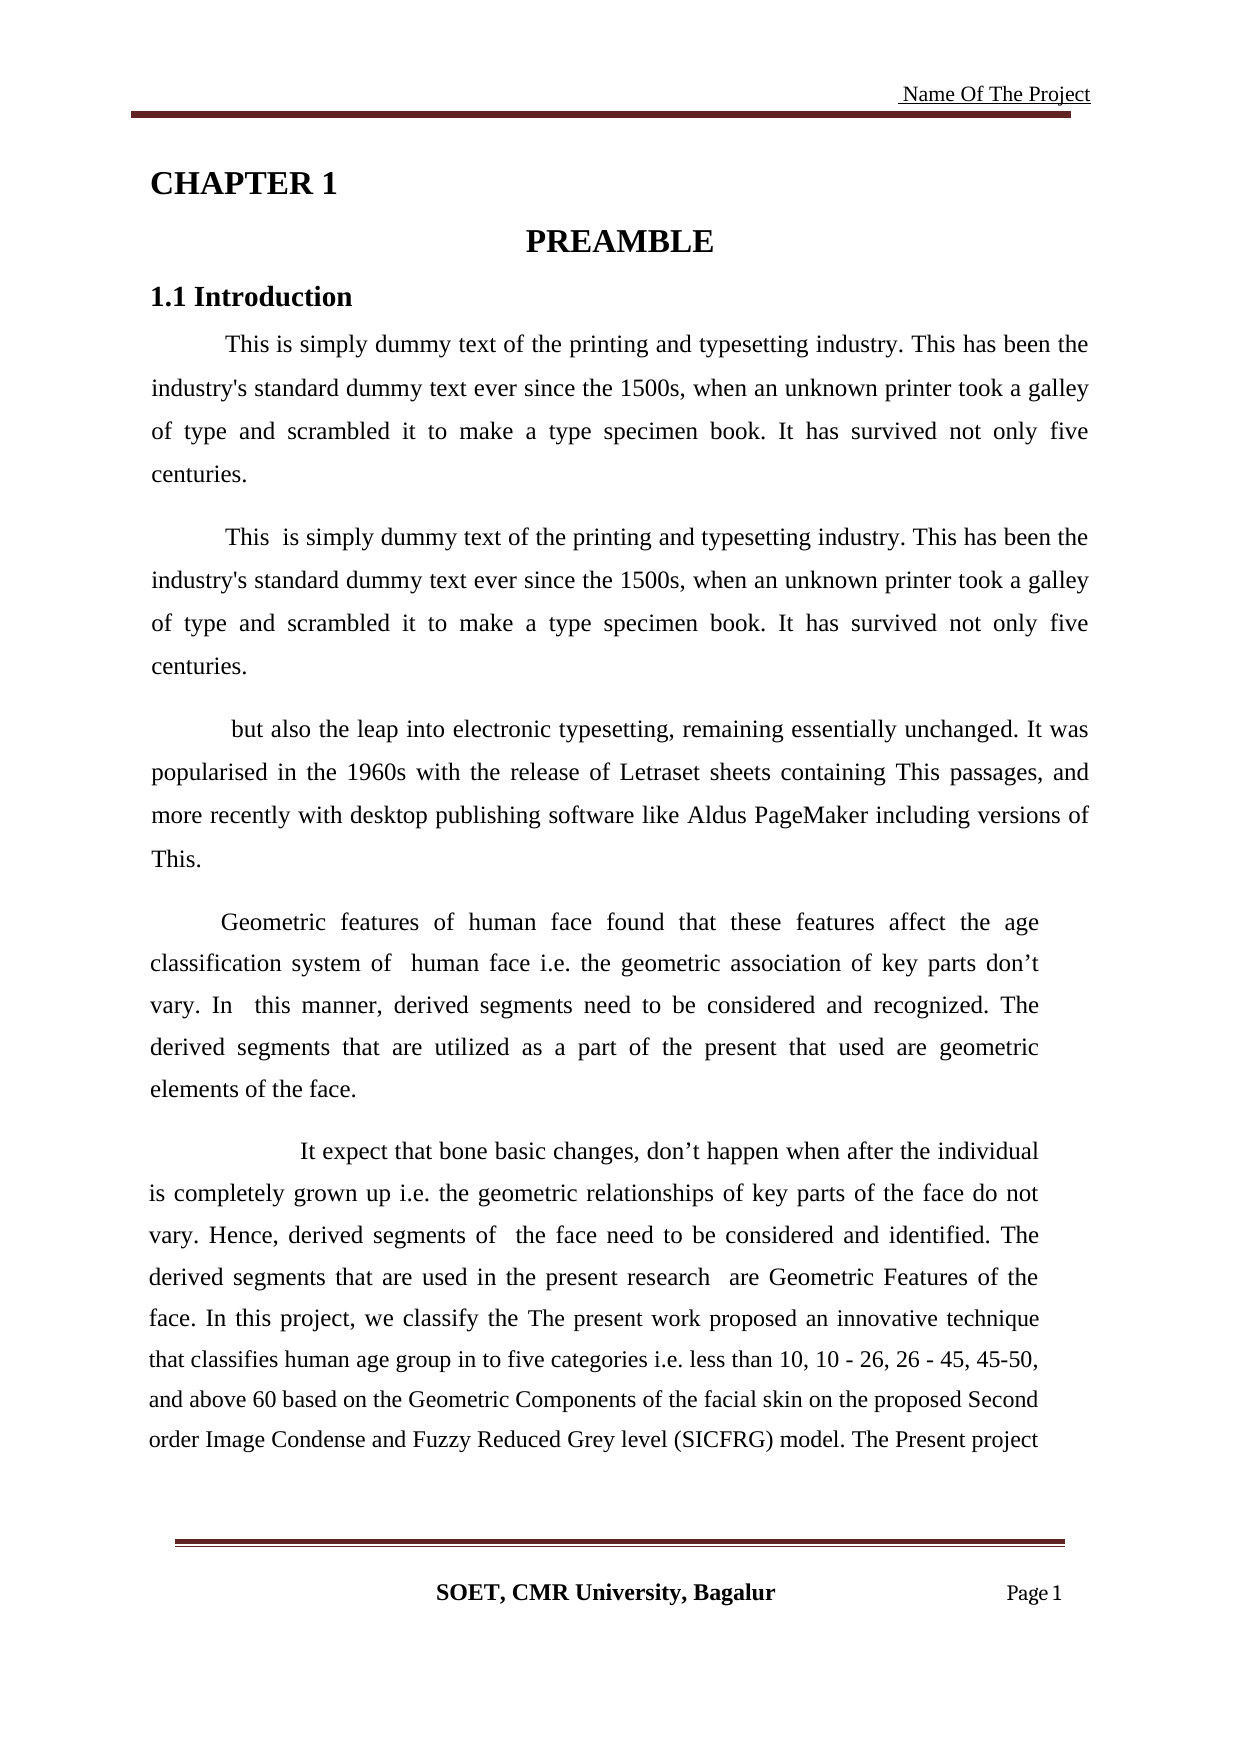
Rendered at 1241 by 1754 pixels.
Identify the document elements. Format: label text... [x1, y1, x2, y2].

text 1.1 Introduction [150, 279, 1090, 313]
text This is simply dummy text of the printing and typesetting industry. This has been the industry's standard dummy text ever since the 1500s, when an unknown printer took a galley of type and scrambled it to make a type specimen book. It has survived not only five centuries. [150, 329, 1090, 488]
text It expect that bone basic changes, don’t happen when after the individual is completely grown up i.e. the geometric relationships of key parts of the face do not vary. Hence, derived segments of the face need to be considered and identified. The derived segments that are used in the present research are Geometric Features of the face. In this project, we classify the The present work proposed an innovative technique that classifies human age group in to five categories i.e. less than 10, 10 - 26, 26 - 45, 45-50, and above 60 based on the Geometric Components of the facial skin on the proposed Second order Image Condense and Fuzzy Reduced Grey level (SICFRG) model. The Present project [148, 1136, 1040, 1453]
text PREAMBLE [150, 222, 1090, 260]
text This is simply dummy text of the printing and typesetting industry. This has been the industry's standard dummy text ever since the 1500s, when an unknown printer took a galley of type and scrambled it to make a type specimen book. It has survived not only five centuries. [150, 522, 1090, 680]
text but also the leap into electronic typesetting, remaining essentially unchanged. It was popularised in the 1960s with the release of Letraset sheets containing This passages, and more recently with desktop publishing software like Aldus PageMaker including versions of This. [150, 714, 1090, 872]
text Geometric features of human face found that these features affect the age classification system of human face i.e. the geometric association of key parts don’t vary. In this manner, derived segments need to be considered and recognized. The derived segments that are utilized as a part of the present that used are geometric elements of the face. [150, 907, 1040, 1103]
text CHAPTER 1 [150, 164, 1090, 202]
